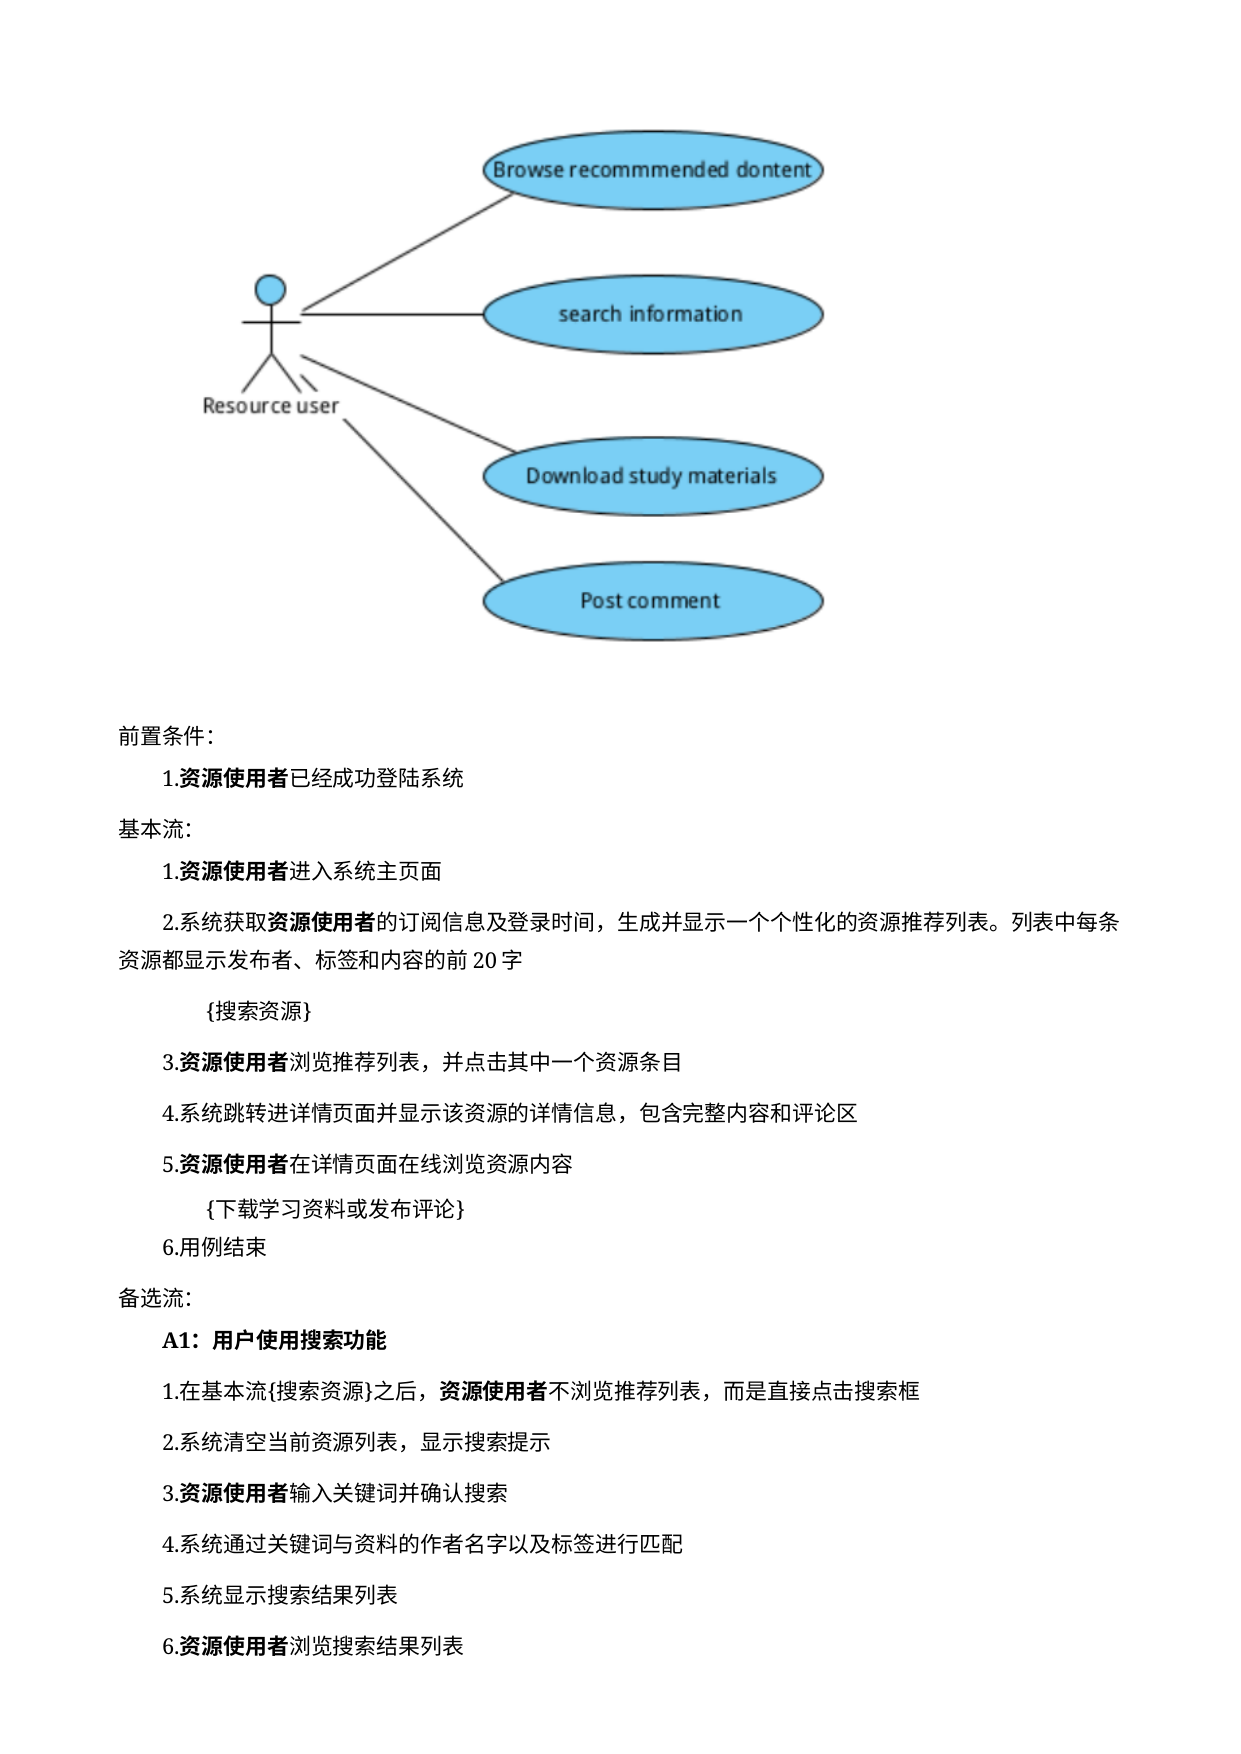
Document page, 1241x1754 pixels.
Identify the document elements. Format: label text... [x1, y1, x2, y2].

text 2.系统清空当前资源列表，显示搜索提示 [118, 1425, 1122, 1457]
text {搜索资源} [118, 994, 1122, 1026]
text 5.系统显示搜索结果列表 [118, 1578, 1122, 1610]
subtitle 备选流： [118, 1286, 1122, 1311]
text 2.系统获取资源使用者的订阅信息及登录时间，生成并显示一个个性化的资源推荐列表。列表中每条资源都显示发布者、标签和内容的前20字 [118, 905, 1122, 974]
text 6.资源使用者浏览搜索结果列表 [118, 1629, 1122, 1661]
text 5.资源使用者在详情页面在线浏览资源内容 [118, 1147, 1122, 1179]
text 1.在基本流{搜索资源}之后，资源使用者不浏览推荐列表，而是直接点击搜索框 [118, 1374, 1122, 1406]
picture [118, 118, 1123, 665]
subtitle 基本流： [118, 817, 1122, 842]
text 3.资源使用者输入关键词并确认搜索 [118, 1476, 1122, 1508]
text 4.系统跳转进详情页面并显示该资源的详情信息，包含完整内容和评论区 [118, 1096, 1122, 1128]
text 1.资源使用者进入系统主页面 [118, 854, 1122, 886]
text 1.资源使用者已经成功登陆系统 [118, 761, 1122, 792]
text 6.用例结束 [118, 1230, 1122, 1262]
text {下载学习资料或发布评论} [118, 1192, 1122, 1223]
text A1：用户使用搜索功能 [118, 1323, 1122, 1354]
text 3.资源使用者浏览推荐列表，并点击其中一个资源条目 [118, 1045, 1122, 1077]
text 4.系统通过关键词与资料的作者名字以及标签进行匹配 [118, 1527, 1122, 1559]
subtitle 前置条件： [118, 724, 1122, 749]
